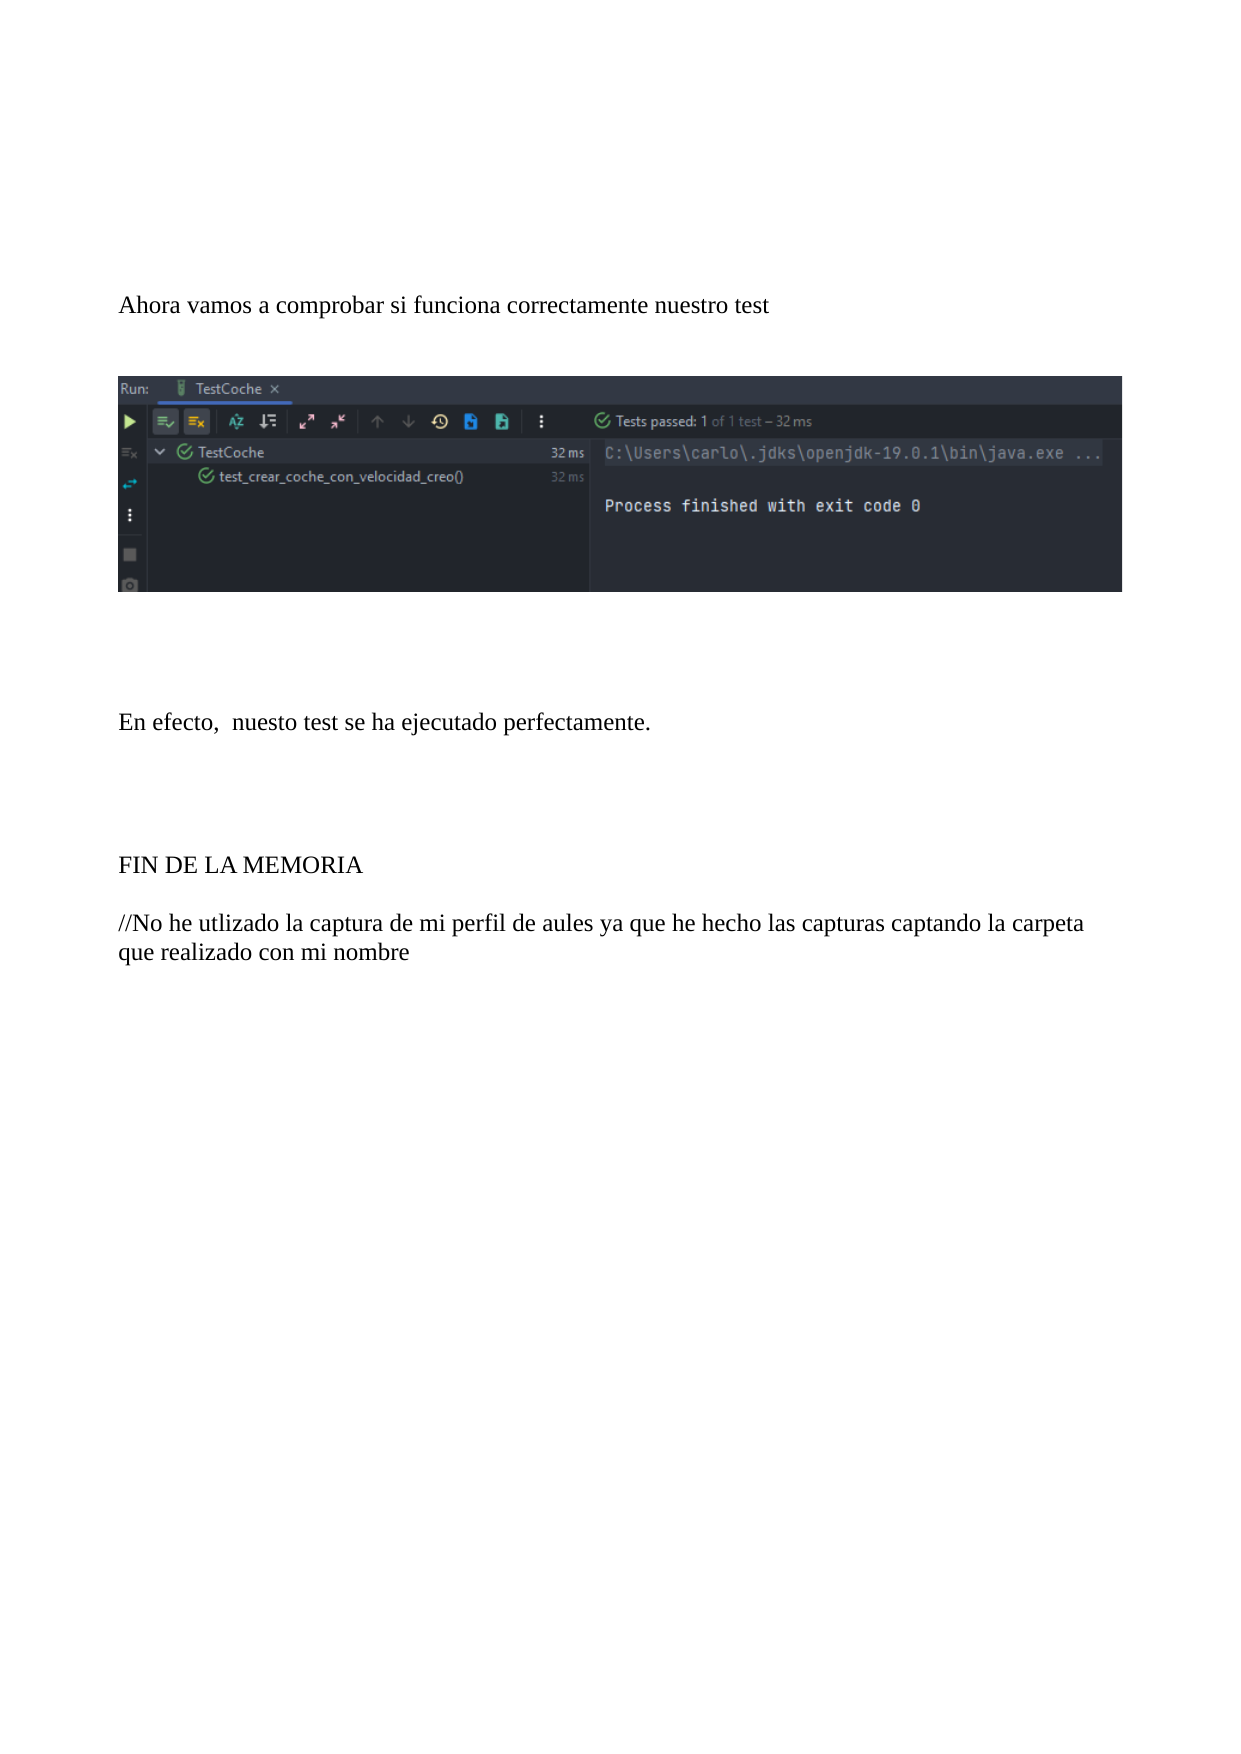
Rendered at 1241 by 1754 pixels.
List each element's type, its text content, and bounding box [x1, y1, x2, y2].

text //No he utlizado la captura de mi perfil de aules ya que he hecho las capturas captando la carpeta que realizado con mi nombre [118, 908, 1122, 966]
text Ahora vamos a comprobar si funciona correctamente nuestro test [118, 291, 1122, 319]
text FIN DE LA MEMORIA [118, 851, 1122, 879]
picture [118, 376, 1123, 592]
text En efecto, nuesto test se ha ejecutado perfectamente. [118, 707, 1122, 736]
